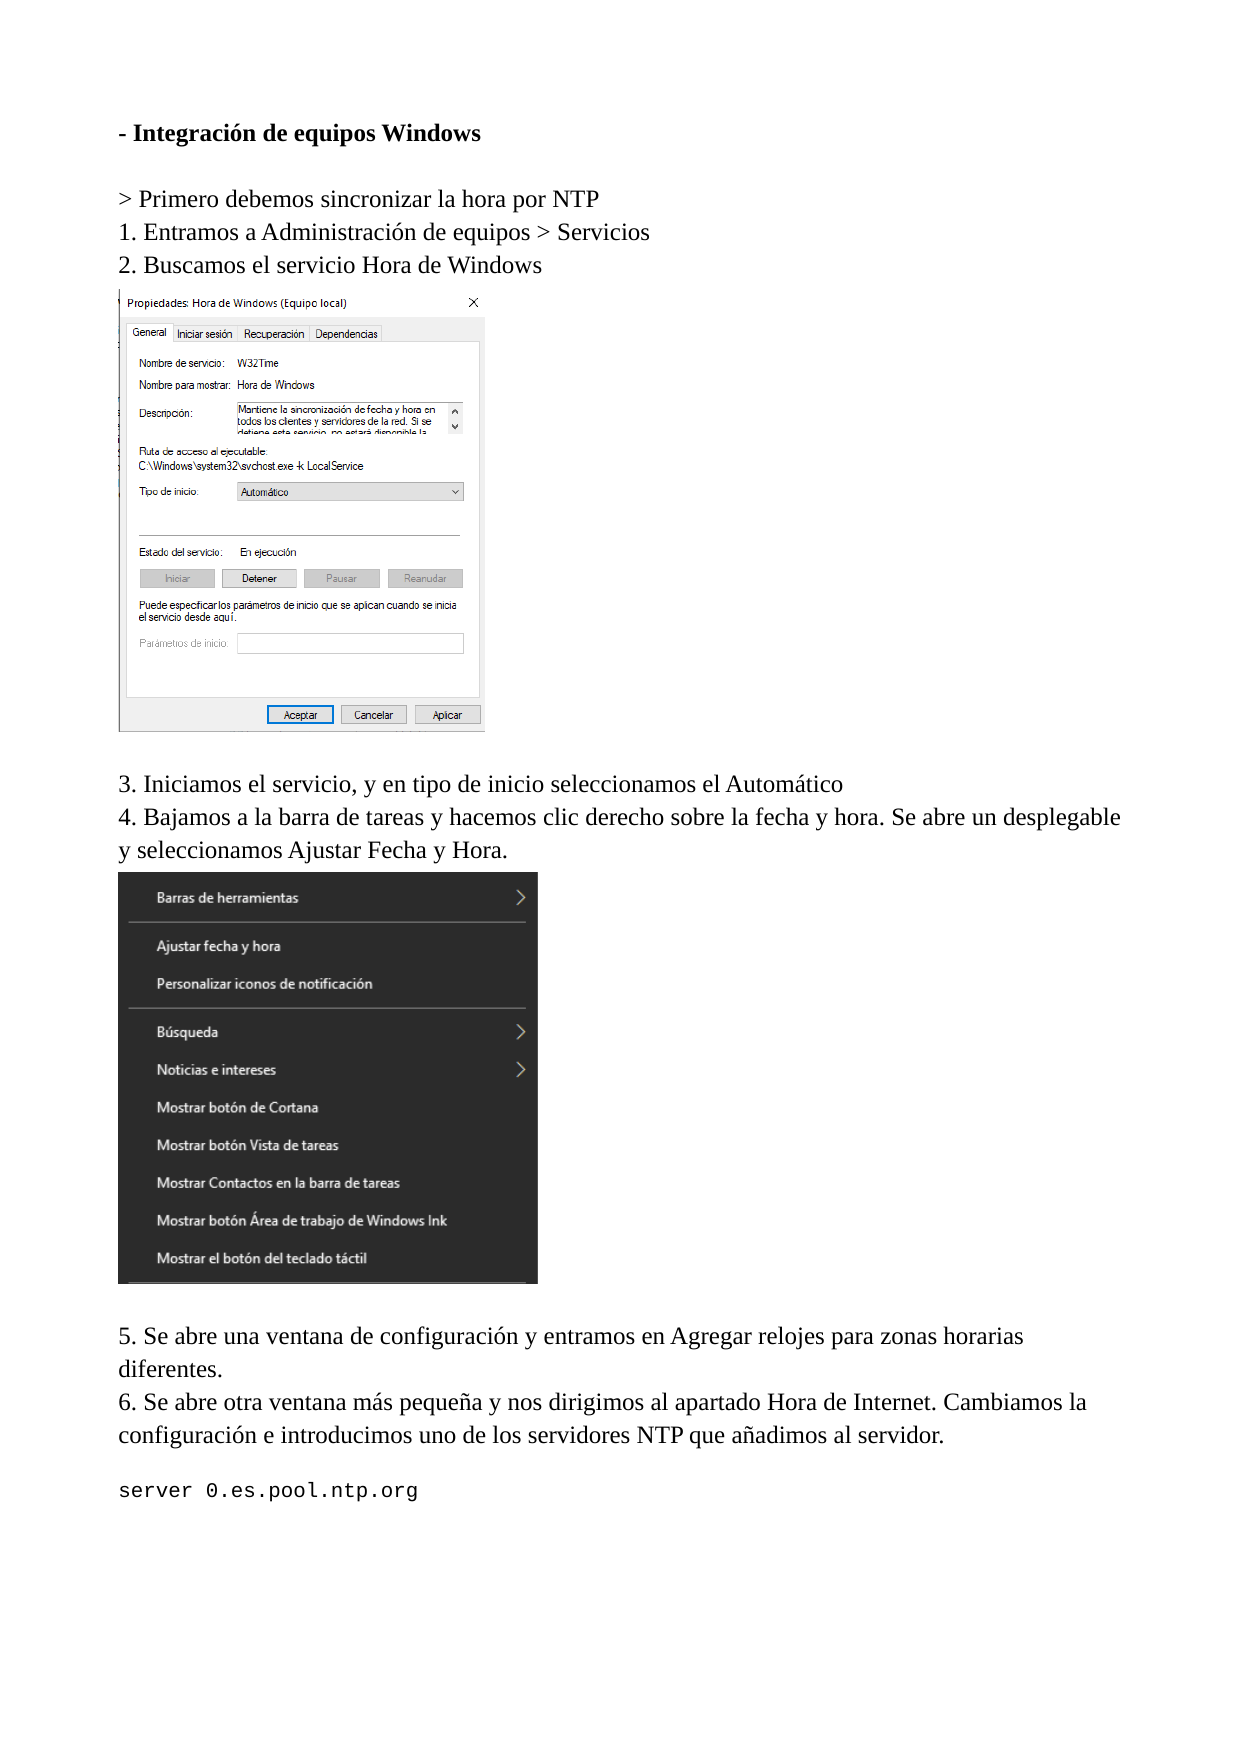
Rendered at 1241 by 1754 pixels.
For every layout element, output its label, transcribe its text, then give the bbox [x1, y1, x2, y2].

text 2. Buscamos el servicio Hora de Windows [118, 250, 1122, 279]
picture [118, 289, 485, 732]
picture [118, 872, 538, 1284]
text server 0.es.pool.ntp.org [118, 1453, 1122, 1504]
text 6. Se abre otra ventana más pequeña y nos dirigimos al apartado Hora de Internet. Cambiamos la configuración e introducimos uno de los servidores NTP que añadimos al servidor. [118, 1387, 1122, 1449]
text 4. Bajamos a la barra de tareas y hacemos clic derecho sobre la fecha y hora. Se abre un desplegable y seleccionamos Ajustar Fecha y Hora. [118, 802, 1122, 864]
text 3. Iniciamos el servicio, y en tipo de inicio seleccionamos el Automático [118, 769, 1122, 798]
text 5. Se abre una ventana de configuración y entramos en Agregar relojes para zonas horarias diferentes. [118, 868, 1122, 1383]
text 1. Entramos a Administración de equipos > Servicios [118, 217, 1122, 246]
text - Integración de equipos Windows [118, 118, 1122, 147]
text > Primero debemos sincronizar la hora por NTP [118, 184, 1122, 213]
